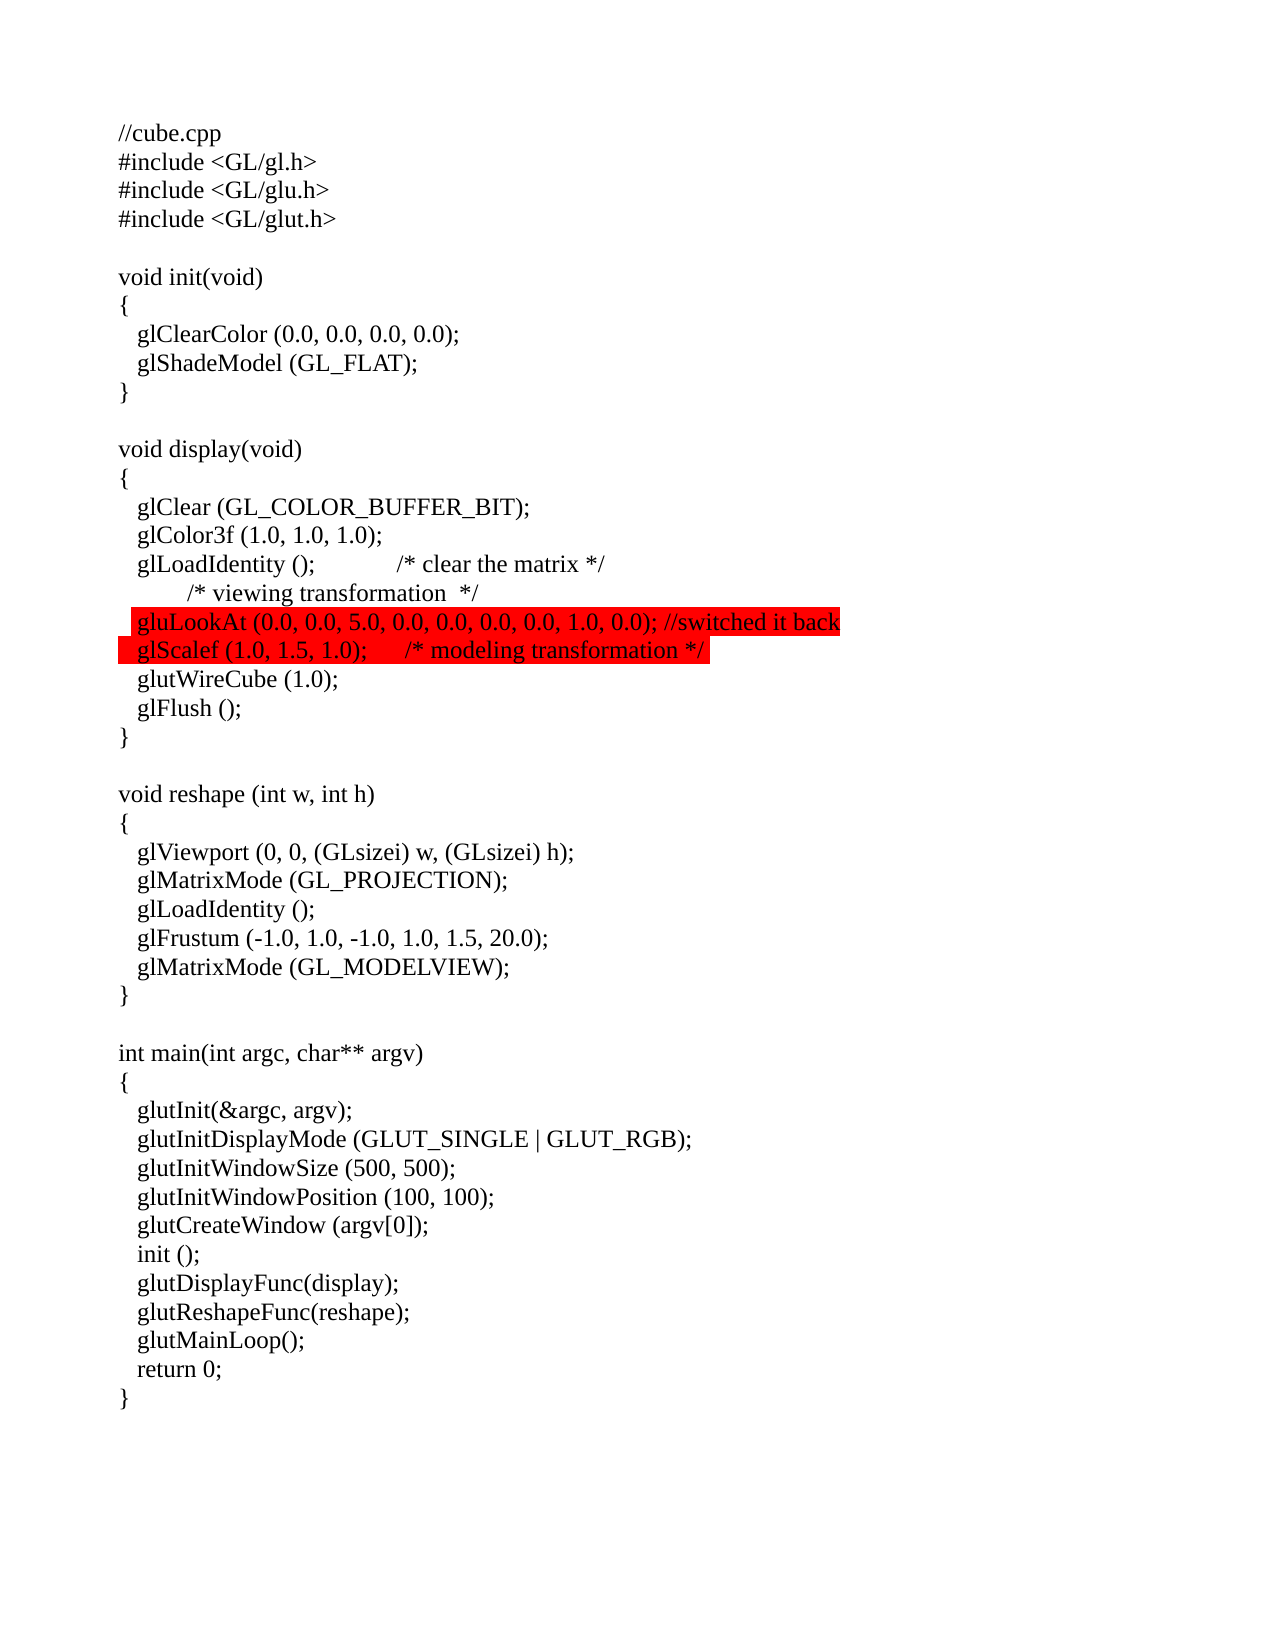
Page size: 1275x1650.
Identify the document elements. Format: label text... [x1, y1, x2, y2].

text gluLookAt (0.0, 0.0, 5.0, 0.0, 0.0, 0.0, 0.0, 1.0, 0.0); //switched it back [118, 607, 1157, 636]
text glLoadIdentity (); /* clear the matrix */ [118, 549, 1157, 578]
text glutDisplayFunc(display); [118, 1268, 1157, 1297]
text glLoadIdentity (); [118, 894, 1157, 923]
text glutWireCube (1.0); [118, 664, 1157, 693]
text glutReshapeFunc(reshape); [118, 1297, 1157, 1326]
text glFrustum (-1.0, 1.0, -1.0, 1.0, 1.5, 20.0); [118, 923, 1157, 952]
text } [118, 377, 1157, 406]
text glClearColor (0.0, 0.0, 0.0, 0.0); [118, 319, 1157, 348]
text glutInitWindowSize (500, 500); [118, 1153, 1157, 1182]
text void reshape (int w, int h) [118, 779, 1157, 808]
text #include <GL/gl.h> [118, 147, 1157, 176]
text glMatrixMode (GL_PROJECTION); [118, 866, 1157, 894]
text glShadeModel (GL_FLAT); [118, 348, 1157, 377]
text } [118, 1383, 1157, 1412]
text { [118, 291, 1157, 319]
text glFlush (); [118, 693, 1157, 722]
text return 0; [118, 1354, 1157, 1383]
text /* viewing transformation */ [118, 578, 1157, 607]
text { [118, 463, 1157, 492]
text } [118, 981, 1157, 1009]
text glMatrixMode (GL_MODELVIEW); [118, 952, 1157, 981]
text glutMainLoop(); [118, 1326, 1157, 1354]
text #include <GL/glu.h> [118, 176, 1157, 204]
text void display(void) [118, 434, 1157, 463]
text #include <GL/glut.h> [118, 204, 1157, 233]
text glClear (GL_COLOR_BUFFER_BIT); [118, 492, 1157, 521]
text glutInitWindowPosition (100, 100); [118, 1182, 1157, 1211]
text glutCreateWindow (argv[0]); [118, 1211, 1157, 1239]
text glutInitDisplayMode (GLUT_SINGLE | GLUT_RGB); [118, 1124, 1157, 1153]
text glViewport (0, 0, (GLsizei) w, (GLsizei) h); [118, 837, 1157, 866]
text { [118, 808, 1157, 837]
text } [118, 722, 1157, 751]
text { [118, 1067, 1157, 1096]
text glScalef (1.0, 1.5, 1.0); /* modeling transformation */ [118, 636, 1157, 664]
text glutInit(&argc, argv); [118, 1096, 1157, 1124]
text init (); [118, 1239, 1157, 1268]
text int main(int argc, char** argv) [118, 1038, 1157, 1067]
text glColor3f (1.0, 1.0, 1.0); [118, 521, 1157, 549]
text void init(void) [118, 262, 1157, 291]
text //cube.cpp [118, 118, 1157, 147]
